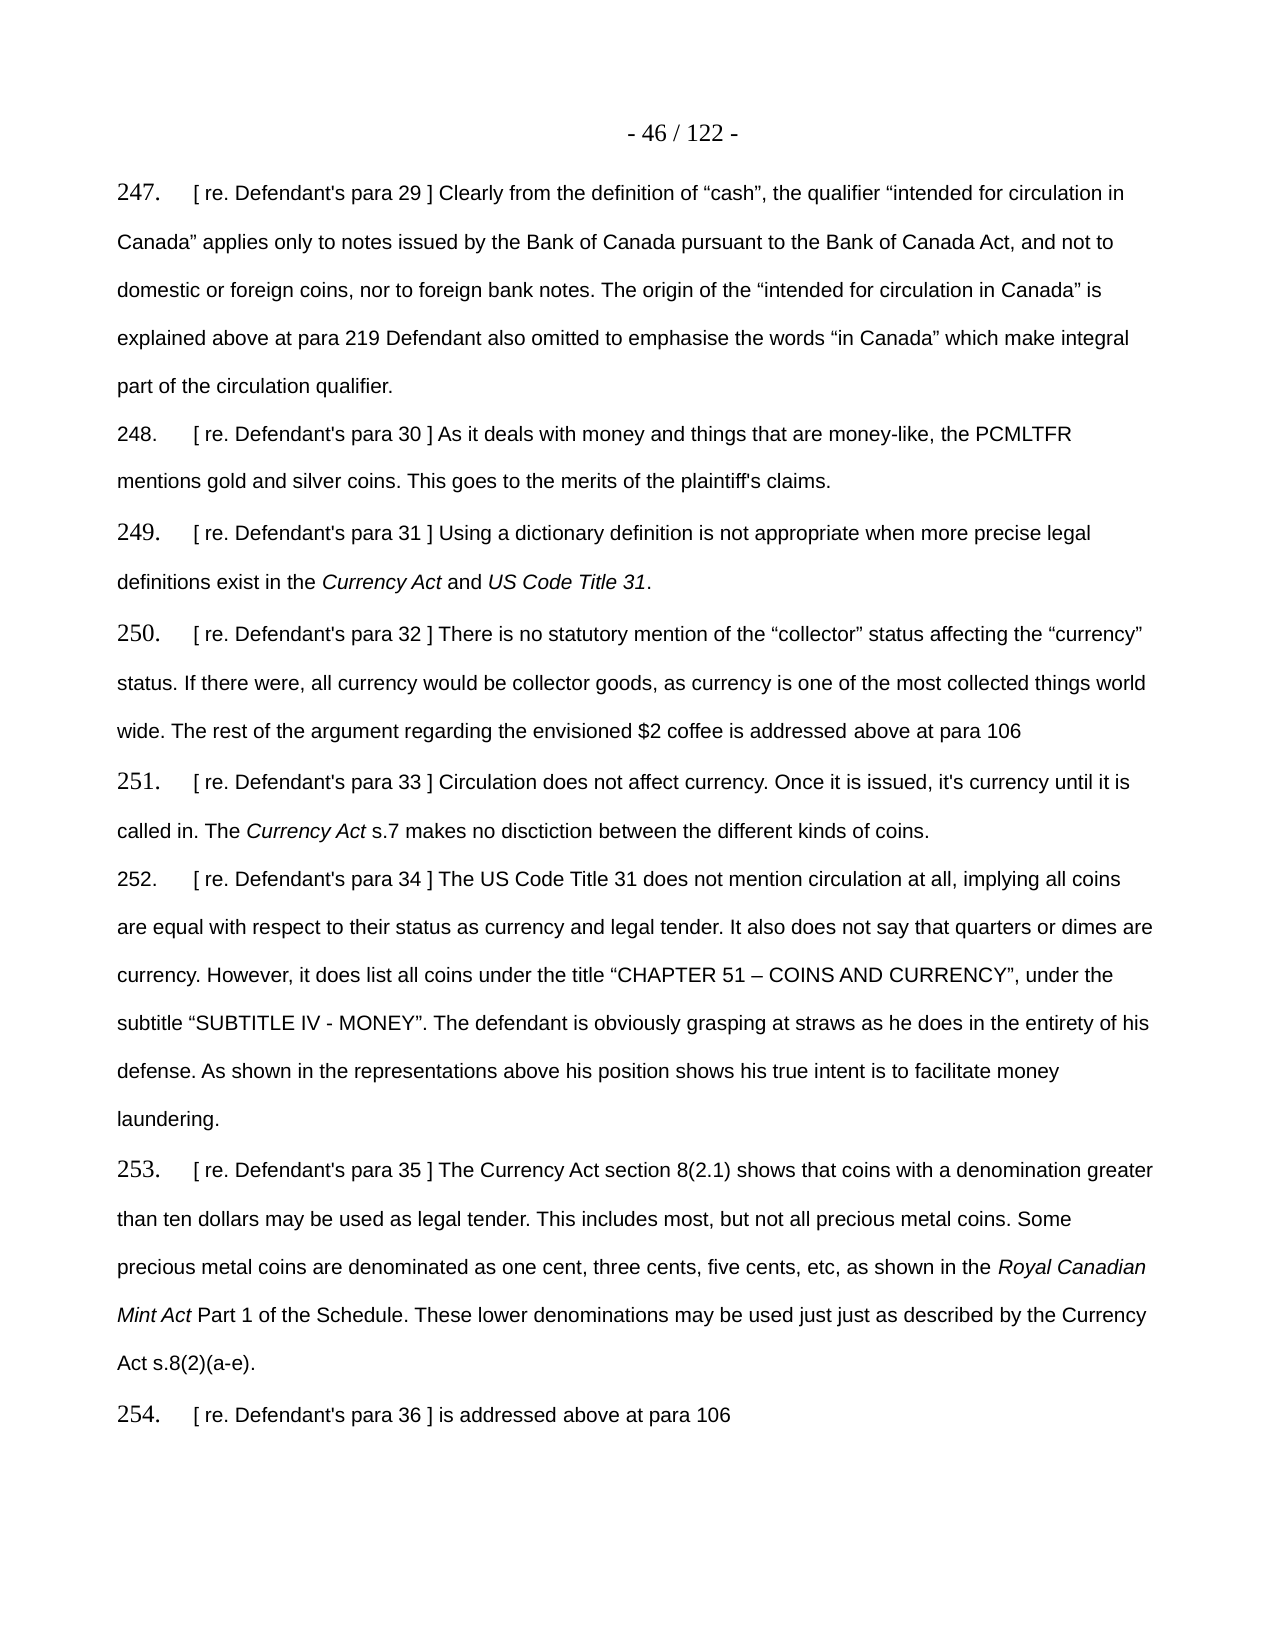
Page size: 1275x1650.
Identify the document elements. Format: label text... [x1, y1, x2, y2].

subtitle [ re. Defendant's para 30 ] As it deals with money and things that are money-like, the PCMLTFR mentions gold and silver coins. This goes to the merits of the plaintiff's claims. [117, 421, 1157, 493]
subtitle [ re. Defendant's para 34 ] The US Code Title 31 does not mention circulation at all, implying all coins are equal with respect to their status as currency and legal tender. It also does not say that quarters or dimes are currency. However, it does list all coins under the title “CHAPTER 51 – COINS AND CURRENCY”, under the subtitle “SUBTITLE IV - MONEY”. The defendant is obviously grasping at straws as he does in the entirety of his defense. As shown in the representations above his position shows his true intent is to facilitate money laundering. [117, 867, 1157, 1131]
subtitle [ re. Defendant's para 32 ] There is no statutory mention of the “collector” status affecting the “currency” status. If there were, all currency would be collector goods, as currency is one of the most collected things world wide. The rest of the argument regarding the envisioned $2 coffee is addressed above at para 106. [117, 618, 1157, 742]
subtitle [ re. Defendant's para 31 ] Using a dictionary definition is not appropriate when more precise legal definitions exist in the Currency Act and US Code Title 31. [117, 517, 1157, 594]
subtitle [ re. Defendant's para 36 ] is addressed above at para 106. [117, 1399, 1157, 1428]
subtitle [ re. Defendant's para 33 ] Circulation does not affect currency. Once it is issued, it's currency until it is called in. The Currency Act s.7 makes no disctiction between the different kinds of coins. [117, 766, 1157, 843]
subtitle [ re. Defendant's para 29 ] Clearly from the definition of “cash”, the qualifier “intended for circulation in Canada” applies only to notes issued by the Bank of Canada pursuant to the Bank of Canada Act, and not to domestic or foreign coins, nor to foreign bank notes. The origin of the “intended for circulation in Canada” is explained above at para 219. Defendant also omitted to emphasise the words “in Canada” which make integral part of the circulation qualifier. [117, 177, 1157, 397]
subtitle [ re. Defendant's para 35 ] The Currency Act section 8(2.1) shows that coins with a denomination greater than ten dollars may be used as legal tender. This includes most, but not all precious metal coins. Some precious metal coins are denominated as one cent, three cents, five cents, etc, as shown in the Royal Canadian Mint Act Part 1 of the Schedule. These lower denominations may be used just just as described by the Currency Act s.8(2)(a-e). [117, 1154, 1157, 1375]
